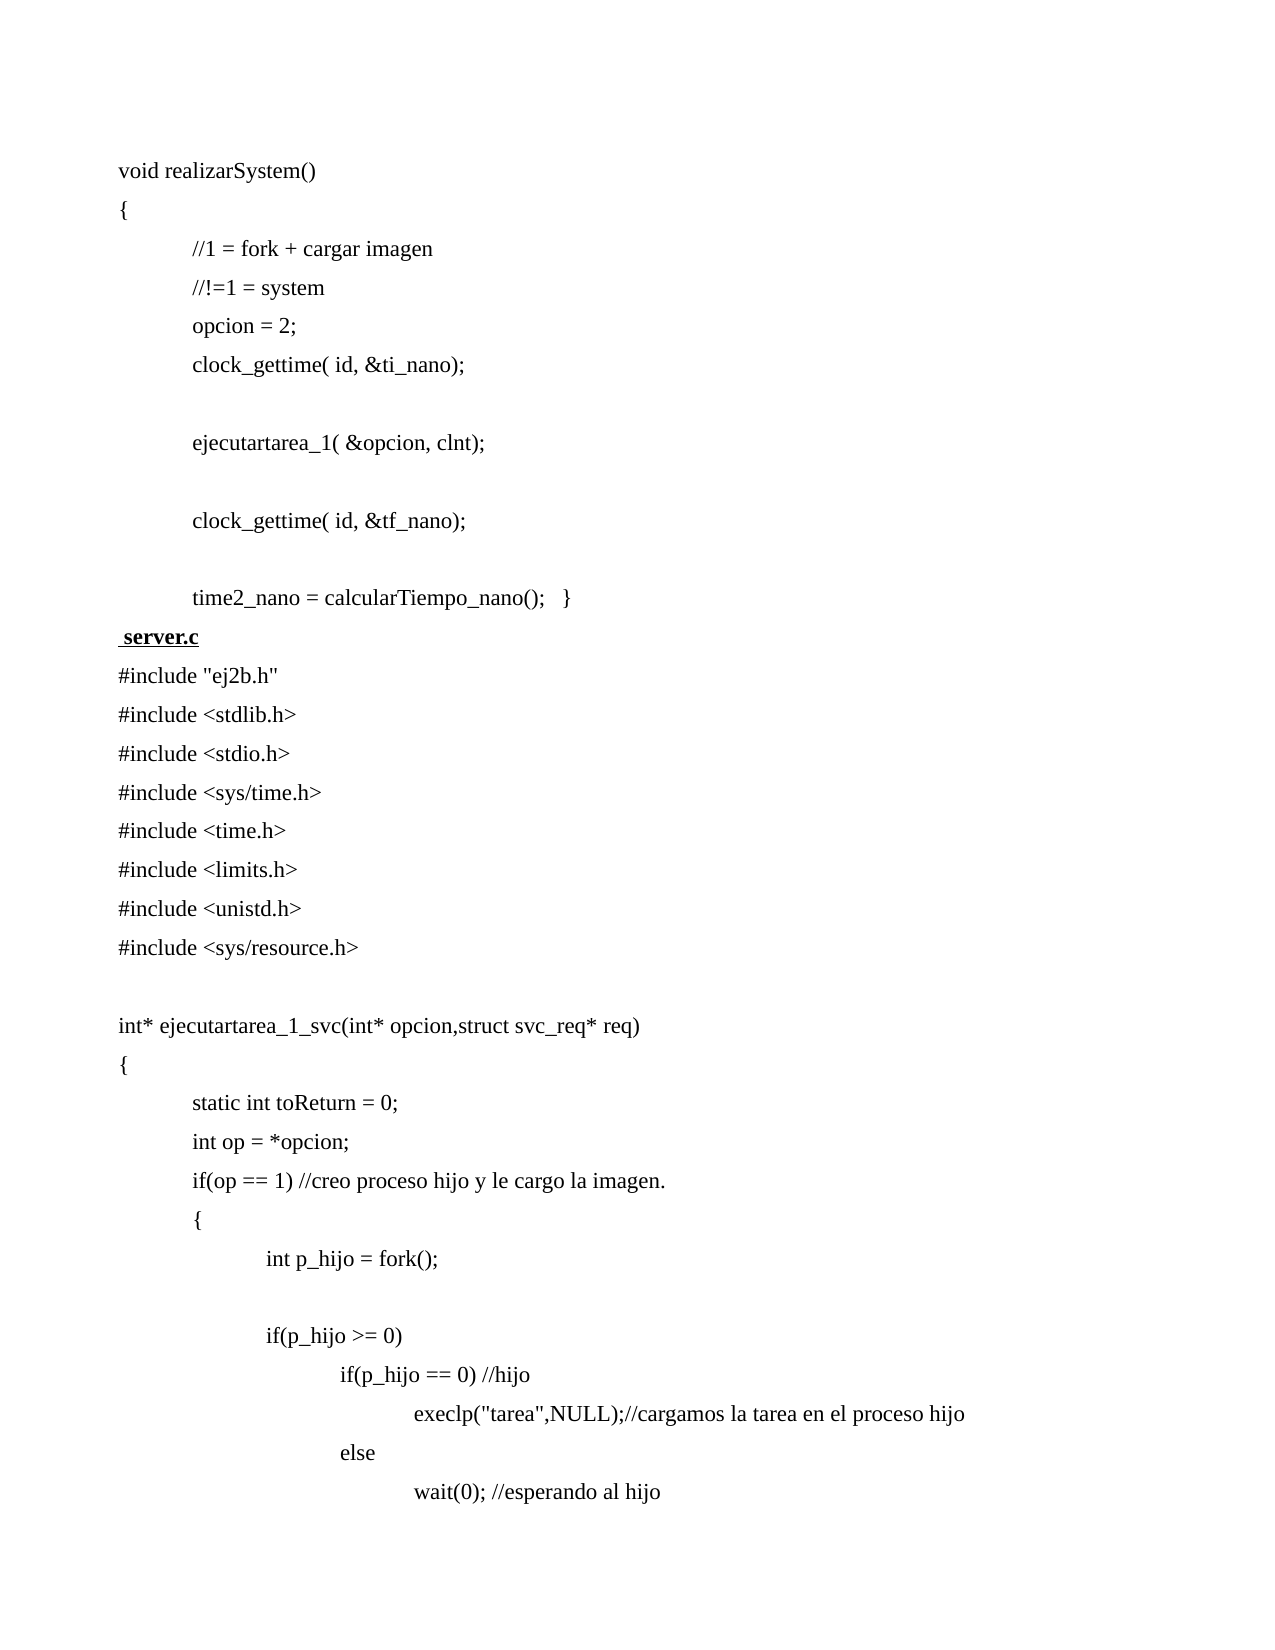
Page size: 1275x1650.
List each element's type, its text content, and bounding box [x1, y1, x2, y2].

text ejecutartarea_1( &opcion, clnt); [118, 429, 1157, 455]
text void realizarSystem() [118, 157, 1157, 183]
text { [118, 1051, 1157, 1077]
text int p_hijo = fork(); [118, 1245, 1157, 1271]
text clock_gettime( id, &tf_nano); [118, 507, 1157, 533]
text server.c [118, 623, 1157, 649]
text int op = *opcion; [118, 1128, 1157, 1155]
text else [118, 1439, 1157, 1466]
text #include <time.h> [118, 817, 1157, 844]
text clock_gettime( id, &ti_nano); [118, 351, 1157, 378]
text opcion = 2; [118, 312, 1157, 339]
text if(p_hijo == 0) //hijo [118, 1361, 1157, 1388]
text if(op == 1) //creo proceso hijo y le cargo la imagen. [118, 1167, 1157, 1193]
text #include <stdlib.h> [118, 701, 1157, 727]
text #include <sys/resource.h> [118, 934, 1157, 960]
text #include <limits.h> [118, 856, 1157, 883]
text //1 = fork + cargar imagen [118, 235, 1157, 261]
text wait(0); //esperando al hijo [118, 1478, 1157, 1504]
text { [118, 1206, 1157, 1232]
text static int toReturn = 0; [118, 1089, 1157, 1116]
text execlp("tarea",NULL);//cargamos la tarea en el proceso hijo [118, 1400, 1157, 1427]
text if(p_hijo >= 0) [118, 1323, 1157, 1349]
text //!=1 = system [118, 273, 1157, 300]
text { [118, 196, 1157, 222]
text #include <sys/time.h> [118, 779, 1157, 805]
text #include <unistd.h> [118, 895, 1157, 922]
text time2_nano = calcularTiempo_nano(); } [118, 584, 1157, 611]
text #include "ej2b.h" [118, 662, 1157, 688]
text #include <stdio.h> [118, 740, 1157, 766]
text int* ejecutartarea_1_svc(int* opcion,struct svc_req* req) [118, 1012, 1157, 1038]
